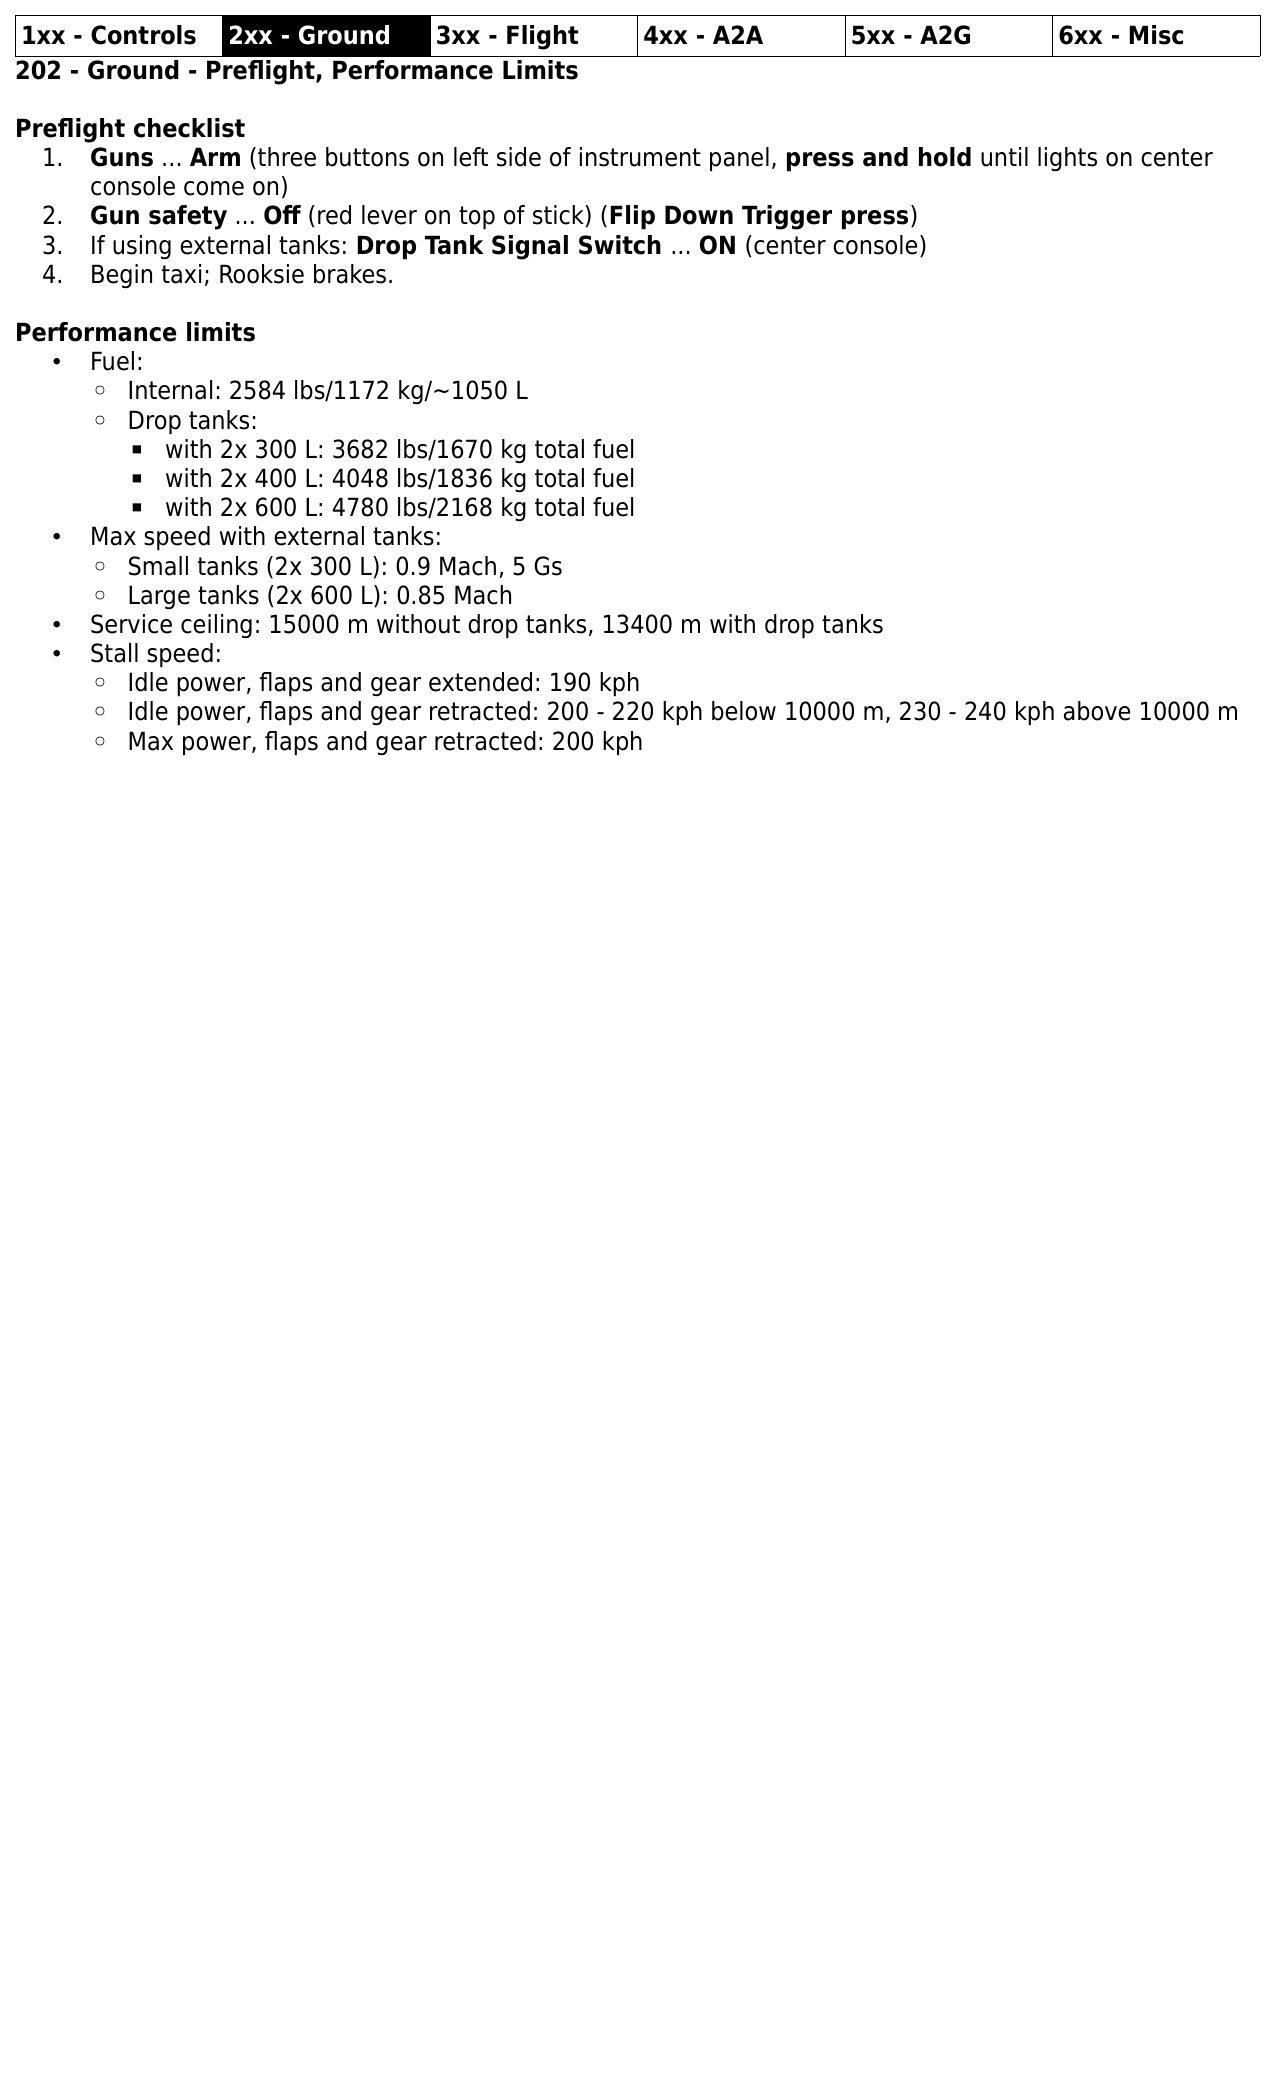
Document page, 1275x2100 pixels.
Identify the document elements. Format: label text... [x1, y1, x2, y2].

table_header 3xx - Flight [431, 16, 637, 56]
text Preflight checklist [15, 114, 1260, 143]
list Max power, flaps and gear retracted: 200 kph [90, 727, 1260, 756]
list Small tanks (2x 300 L): 0.9 Mach, 5 Gs [90, 552, 1260, 581]
list Fuel: [52, 347, 1260, 377]
list with 2x 400 L: 4048 lbs/1836 kg total fuel [127, 464, 1260, 493]
list Guns ... Arm (three buttons on left side of instrument panel, press and hold until lights on center console come on) [52, 143, 1260, 202]
list Idle power, flaps and gear retracted: 200 - 220 kph below 10000 m, 230 - 240 kph above 10000 m [90, 697, 1260, 727]
list Begin taxi; Rooksie brakes. [52, 260, 1260, 289]
list Internal: 2584 lbs/1172 kg/~1050 L [90, 377, 1260, 406]
list Drop tanks: [90, 406, 1260, 435]
table_header 6xx - Misc [1053, 16, 1260, 56]
list Stall speed: [52, 639, 1260, 668]
table_header 5xx - A2G [846, 16, 1052, 56]
list with 2x 600 L: 4780 lbs/2168 kg total fuel [127, 493, 1260, 522]
table_header 4xx - A2A [638, 16, 845, 56]
list Large tanks (2x 600 L): 0.85 Mach [90, 581, 1260, 610]
list Service ceiling: 15000 m without drop tanks, 13400 m with drop tanks [52, 610, 1260, 639]
text Performance limits [15, 318, 1260, 347]
text 202 - Ground - Preflight, Performance Limits [15, 57, 1260, 85]
list with 2x 300 L: 3682 lbs/1670 kg total fuel [127, 435, 1260, 464]
table_header 1xx - Controls [16, 16, 222, 56]
table_header 2xx - Ground [223, 16, 430, 56]
list Max speed with external tanks: [52, 522, 1260, 552]
list Idle power, flaps and gear extended: 190 kph [90, 668, 1260, 697]
list If using external tanks: Drop Tank Signal Switch ... ON (center console) [52, 231, 1260, 260]
list Gun safety ... Off (red lever on top of stick) (Flip Down Trigger press) [52, 202, 1260, 231]
